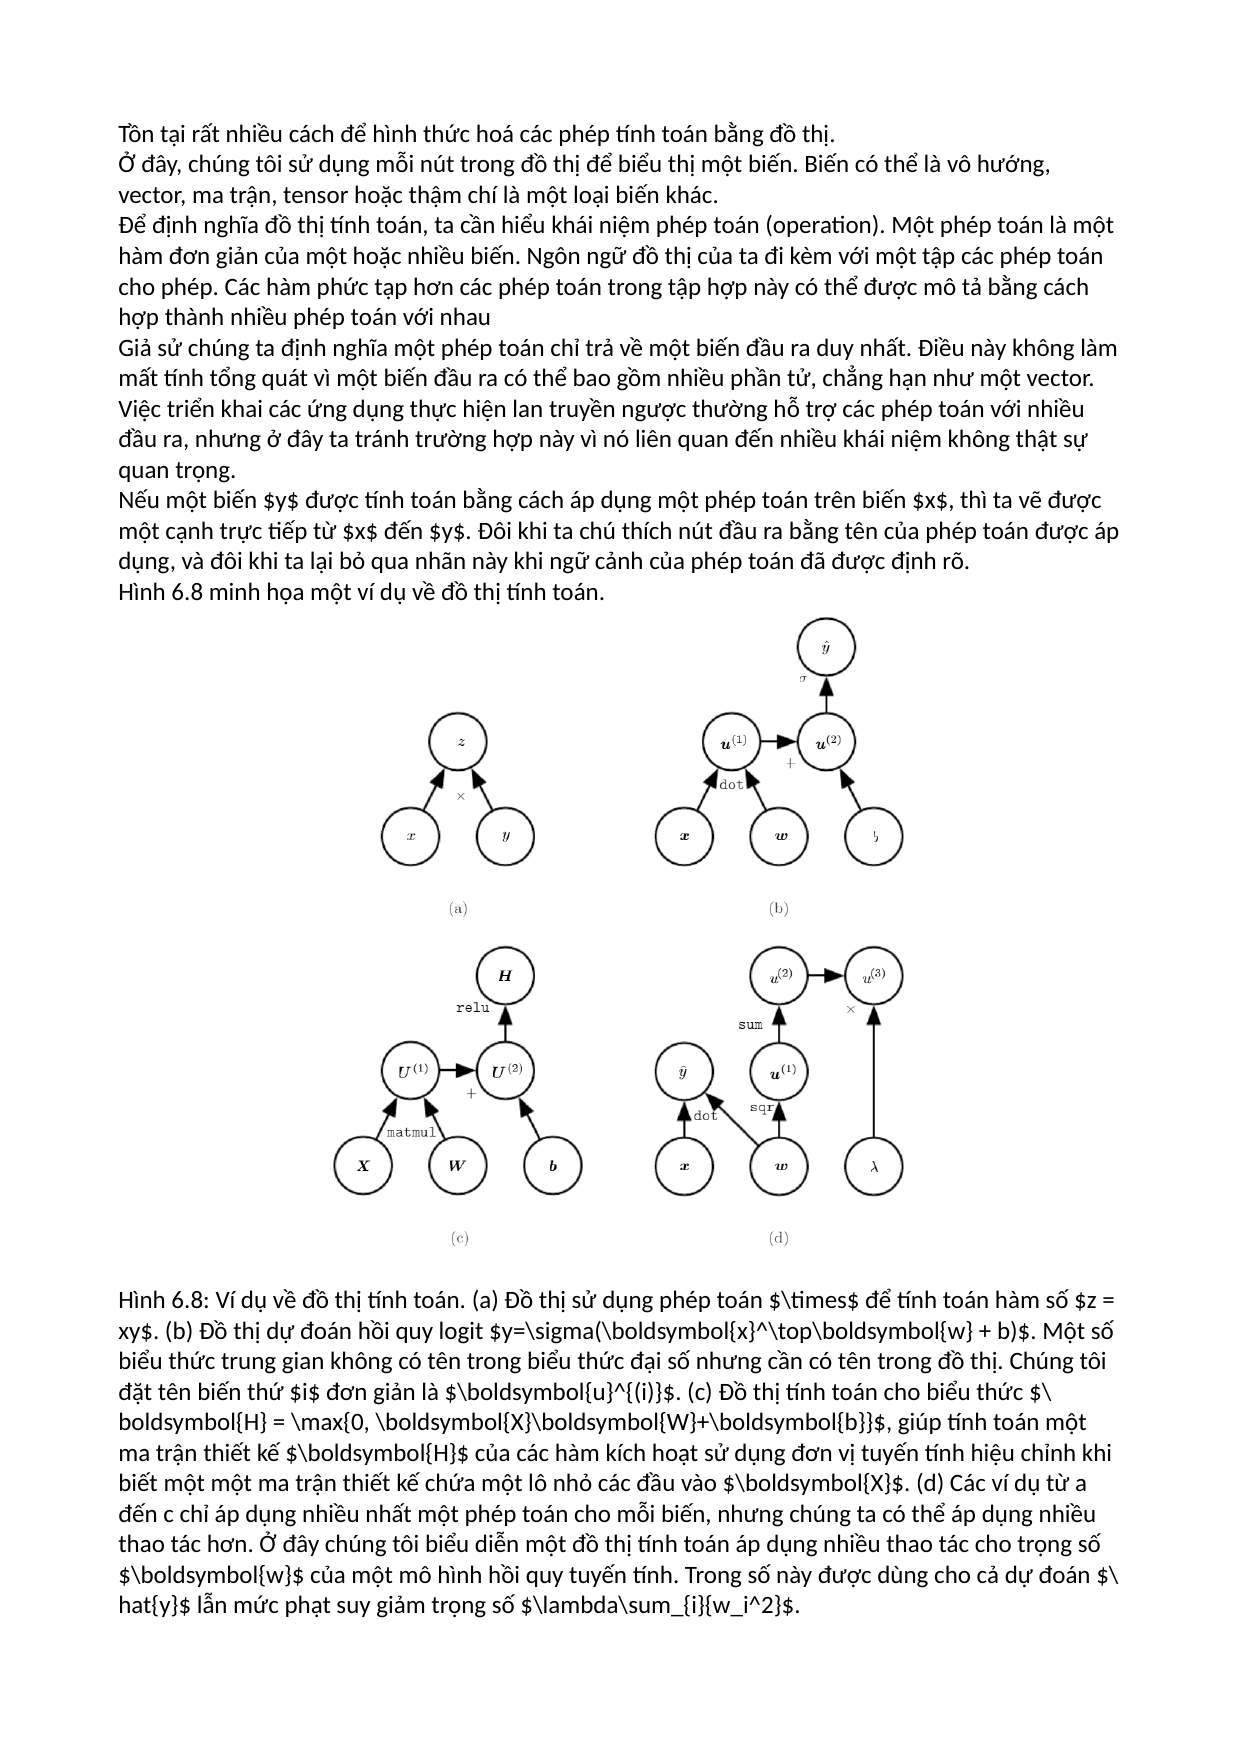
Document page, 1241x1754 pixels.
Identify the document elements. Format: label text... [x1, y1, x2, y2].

text Ở đây, chúng tôi sử dụng mỗi nút trong đồ thị để biểu thị một biến. Biến có thể là vô hướng, vector, ma trận, tensor hoặc thậm chí là một loại biến khác. [118, 149, 1122, 210]
text Tồn tại rất nhiều cách để hình thức hoá các phép tính toán bằng đồ thị. [118, 118, 1122, 149]
text Hình 6.8: Ví dụ về đồ thị tính toán. (a) Đồ thị sử dụng phép toán $\times$ để tính toán hàm số $z = xy$. (b) Đồ thị dự đoán hồi quy logit $y=\sigma(\boldsymbol{x}^\top\boldsymbol{w} + b)$. Một số biểu thức trung gian không có tên trong biểu thức đại số nhưng cần có tên trong đồ thị. Chúng tôi đặt tên biến thứ $i$ đơn giản là $\boldsymbol{u}^{(i)}$. (c) Đồ thị tính toán cho biểu thức $\boldsymbol{H} = \max{0, \boldsymbol{X}\boldsymbol{W}+\boldsymbol{b}}$, giúp tính toán một ma trận thiết kế $\boldsymbol{H}$ của các hàm kích hoạt sử dụng đơn vị tuyến tính hiệu chỉnh khi biết một một ma trận thiết kế chứa một lô nhỏ các đầu vào $\boldsymbol{X}$. (d) Các ví dụ từ a đến c chỉ áp dụng nhiều nhất một phép toán cho mỗi biến, nhưng chúng ta có thể áp dụng nhiều thao tác hơn. Ở đây chúng tôi biểu diễn một đồ thị tính toán áp dụng nhiều thao tác cho trọng số $\boldsymbol{w}$ của một mô hình hồi quy tuyến tính. Trong số này được dùng cho cả dự đoán $\hat{y}$ lẫn mức phạt suy giảm trọng số $\lambda\sum_{i}{w_i^2}$. [118, 1284, 1122, 1620]
text Để định nghĩa đồ thị tính toán, ta cần hiểu khái niệm phép toán (operation). Một phép toán là một hàm đơn giản của một hoặc nhiều biến. Ngôn ngữ đồ thị của ta đi kèm với một tập các phép toán cho phép. Các hàm phức tạp hơn các phép toán trong tập hợp này có thể được mô tả bằng cách hợp thành nhiều phép toán với nhau [118, 210, 1122, 332]
picture [127, 606, 1113, 1254]
text Hình 6.8 minh họa một ví dụ về đồ thị tính toán. [118, 576, 1122, 606]
text Nếu một biến $y$ được tính toán bằng cách áp dụng một phép toán trên biến $x$, thì ta vẽ được một cạnh trực tiếp từ $x$ đến $y$. Đôi khi ta chú thích nút đầu ra bằng tên của phép toán được áp dụng, và đôi khi ta lại bỏ qua nhãn này khi ngữ cảnh của phép toán đã được định rõ. [118, 484, 1122, 576]
text Giả sử chúng ta định nghĩa một phép toán chỉ trả về một biến đầu ra duy nhất. Điều này không làm mất tính tổng quát vì một biến đầu ra có thể bao gồm nhiều phần tử, chẳng hạn như một vector. Việc triển khai các ứng dụng thực hiện lan truyền ngược thường hỗ trợ các phép toán với nhiều đầu ra, nhưng ở đây ta tránh trường hợp này vì nó liên quan đến nhiều khái niệm không thật sự quan trọng. [118, 332, 1122, 484]
